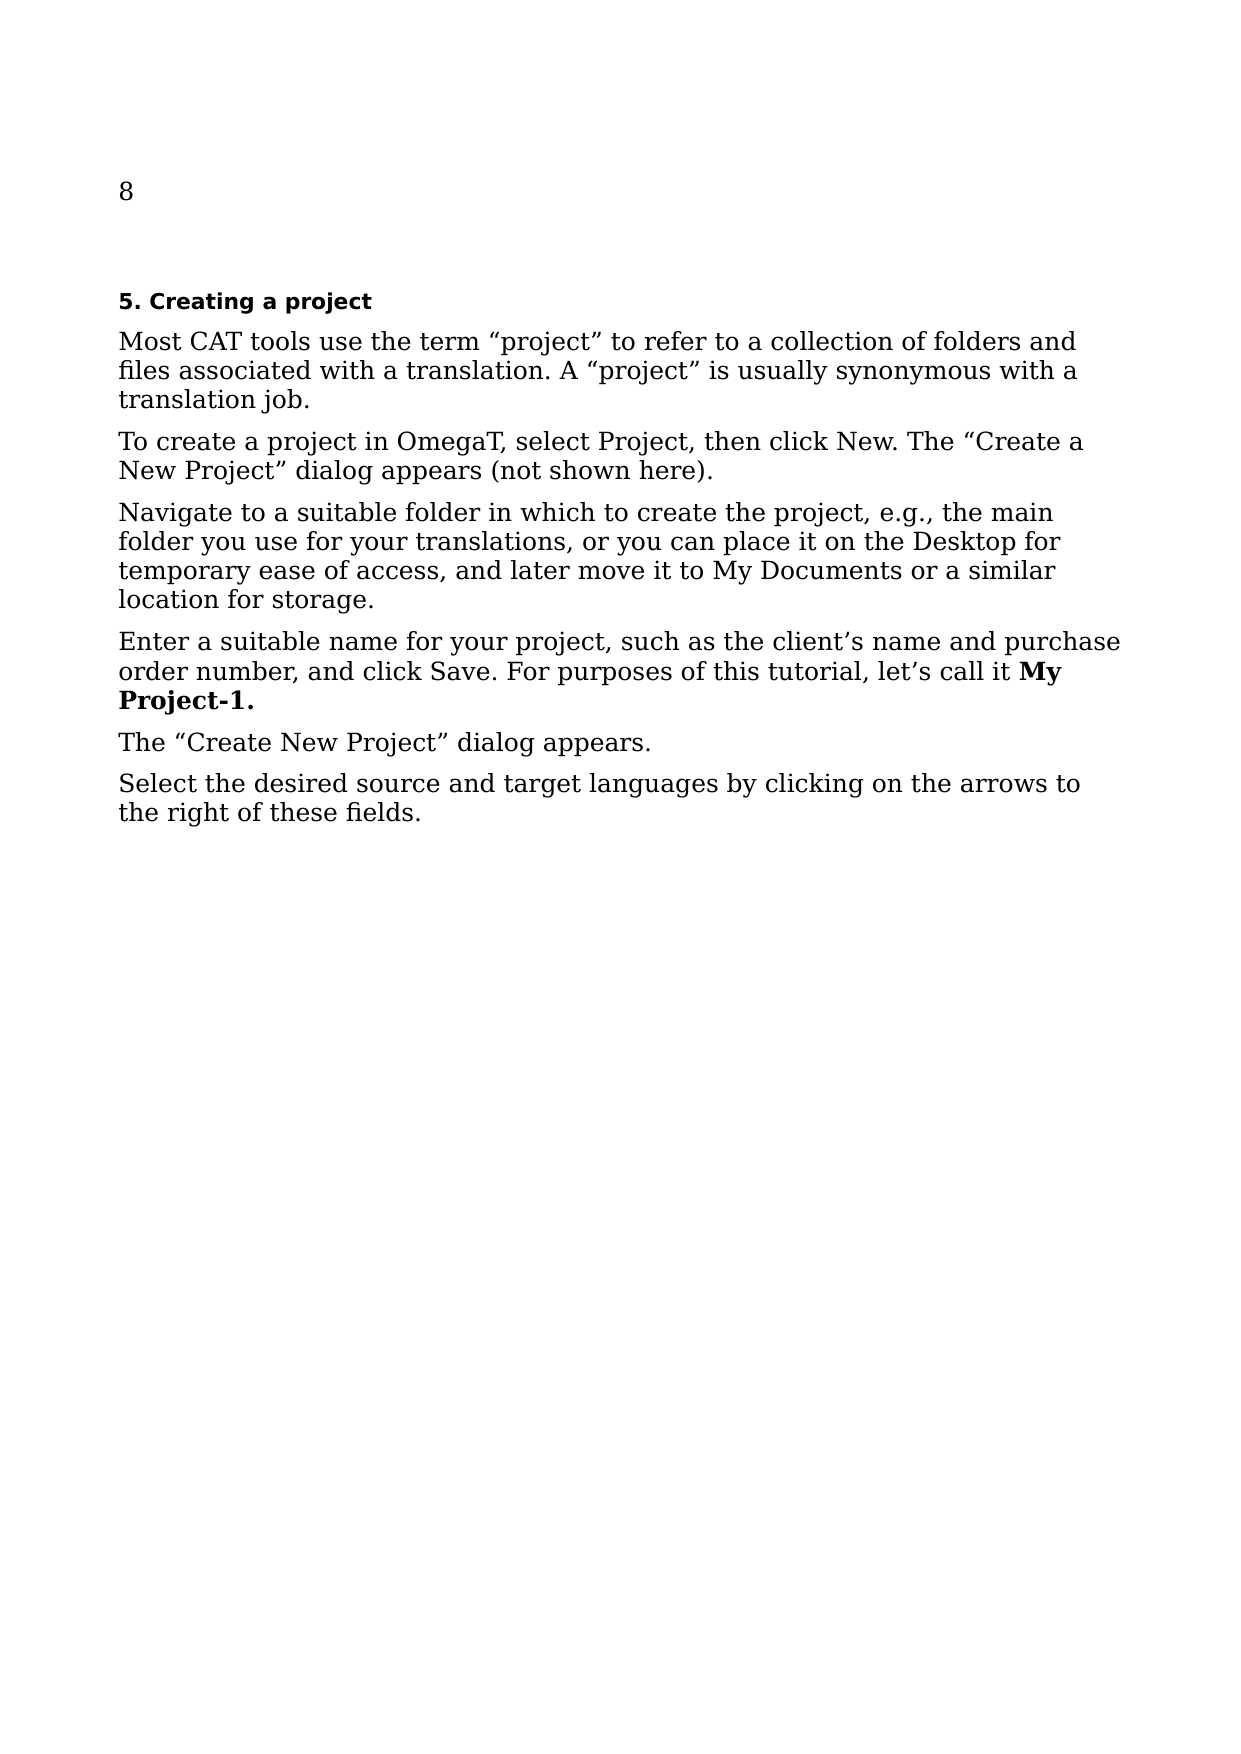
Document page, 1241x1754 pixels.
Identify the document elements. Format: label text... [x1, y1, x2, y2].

text The “Create New Project” dialog appears. [118, 728, 1122, 757]
text Navigate to a suitable folder in which to create the project, e.g., the main folder you use for your translations, or you can place it on the Desktop for temporary ease of access, and later move it to My Documents or a similar location for storage. [118, 498, 1122, 615]
text To create a project in OmegaT, select Project, then click New. The “Create a New Project” dialog appears (not shown here). [118, 427, 1122, 486]
subtitle 5. Creating a project [118, 289, 1122, 315]
text Select the desired source and target languages by clicking on the arrows to the right of these fields. [118, 769, 1122, 828]
table_cell [118, 235, 620, 264]
text Enter a suitable name for your project, such as the client’s name and purchase order number, and click Save. For purposes of this tutorial, let’s call it My Project-1. [118, 627, 1122, 715]
table_cell [620, 235, 1122, 264]
text Most CAT tools use the term “project” to refer to a collection of folders and files associated with a translation. A “project” is usually synonymous with a translation job. [118, 327, 1122, 415]
